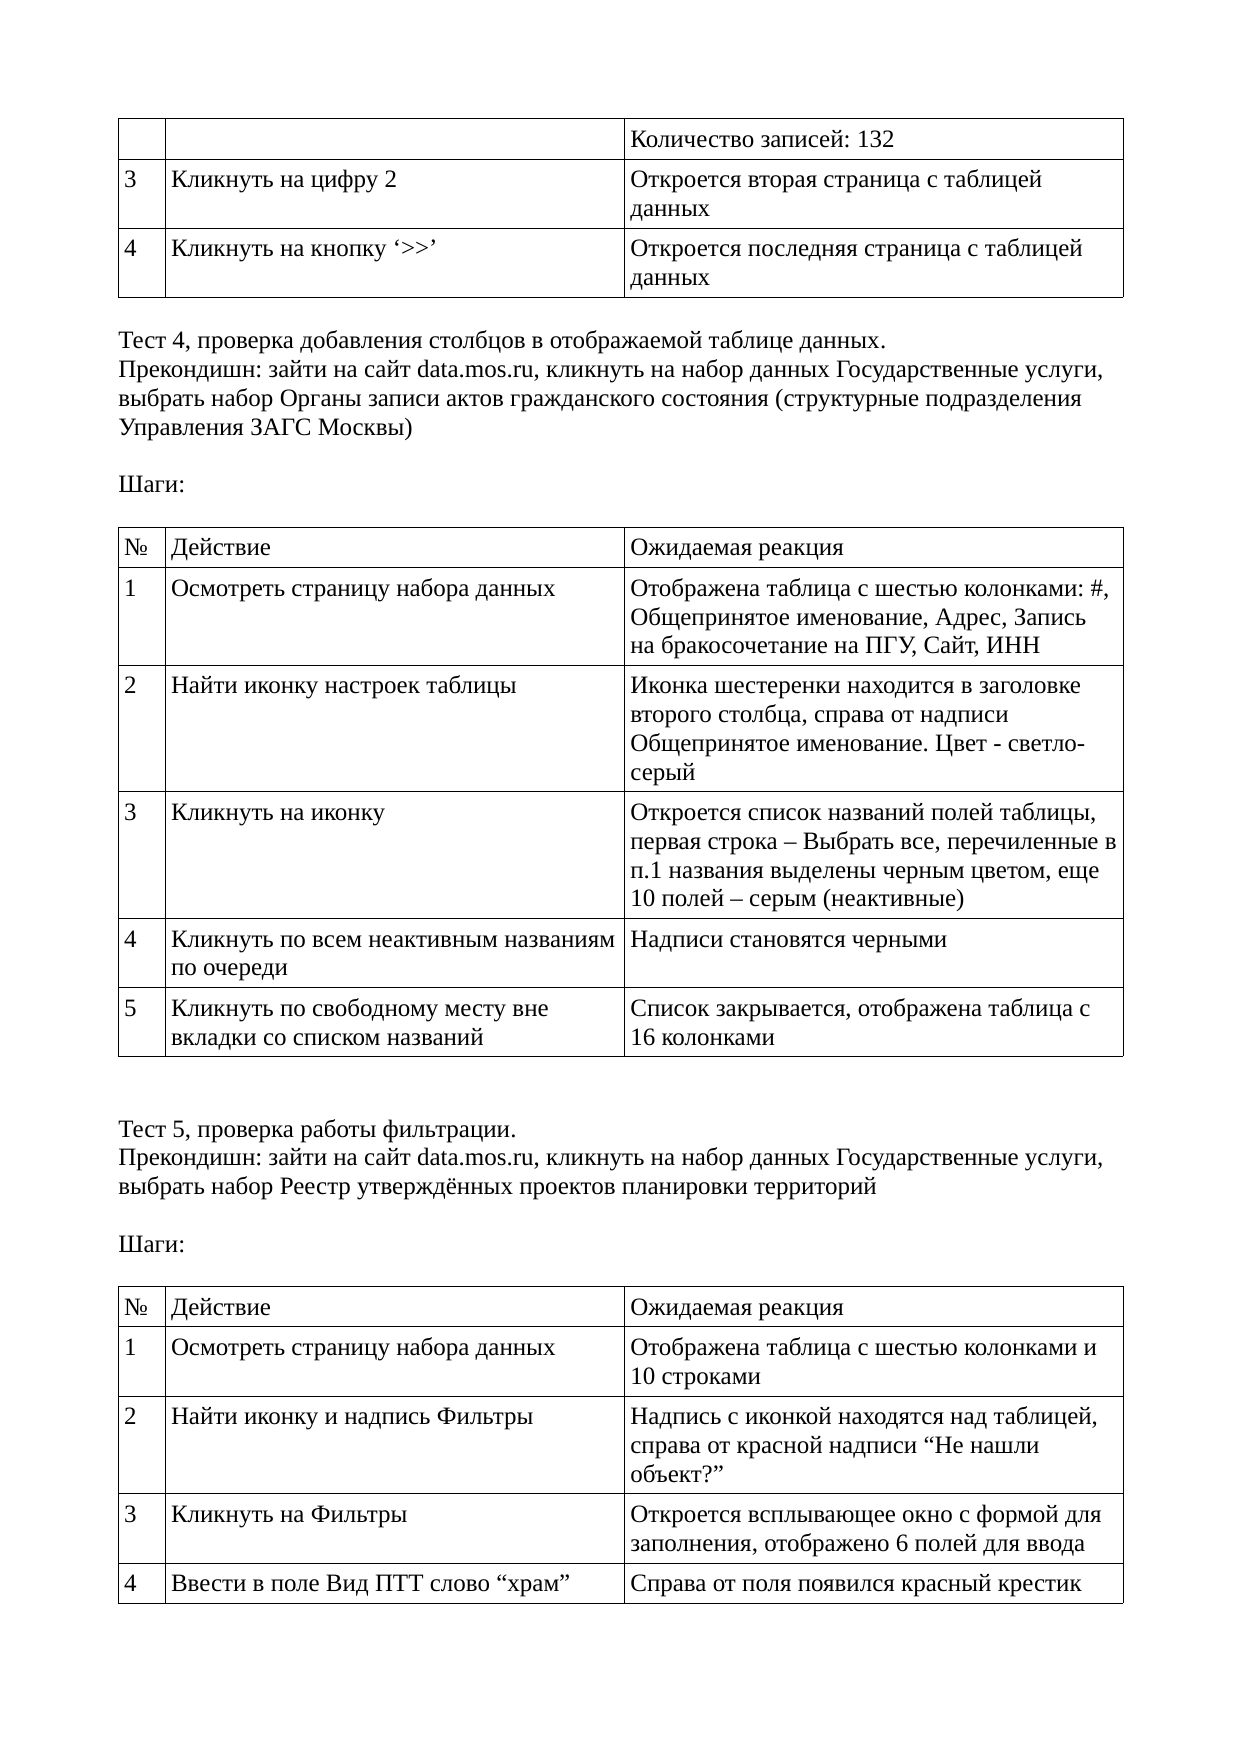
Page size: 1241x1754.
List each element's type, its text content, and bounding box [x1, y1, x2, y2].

text Тест 5, проверка работы фильтрации. [118, 1114, 1122, 1142]
text Прекондишн: зайти на сайт data.mos.ru, кликнуть на набор данных Государственные услуги, выбрать набор Органы записи актов гражданского состояния (структурные подразделения Управления ЗАГС Москвы) [118, 354, 1122, 440]
table_cell Справа от поля появился красный крестик [625, 1564, 1123, 1603]
table_cell Кликнуть по всем неактивным названиям по очереди [166, 919, 624, 987]
text Тест 4, проверка добавления столбцов в отображаемой таблице данных. [118, 325, 1122, 354]
table_header № [119, 528, 165, 567]
table_cell 3 [119, 1494, 165, 1562]
table_cell 3 [119, 792, 165, 918]
table_cell Осмотреть страницу набора данных [166, 568, 624, 665]
table_cell 5 [119, 988, 165, 1056]
table_cell Кликнуть по свободному месту вне вкладки со списком названий [166, 988, 624, 1056]
table_cell Кликнуть на цифру 2 [166, 160, 624, 227]
table_header Действие [166, 1287, 624, 1326]
table_header Ожидаемая реакция [625, 1287, 1123, 1326]
table_cell 4 [119, 919, 165, 987]
text Шаги: [118, 469, 1122, 498]
table_cell Откроется всплывающее окно с формой для заполнения, отображено 6 полей для ввода [625, 1494, 1123, 1562]
table_header № [119, 1287, 165, 1326]
table_cell Откроется список названий полей таблицы, первая строка – Выбрать все, перечиленные в п.1 названия выделены черным цветом, еще 10 полей – серым (неактивные) [625, 792, 1123, 918]
table_cell Кликнуть на кнопку ‘>>’ [166, 229, 624, 297]
table_cell Найти иконку настроек таблицы [166, 666, 624, 791]
table_cell Надписи становятся черными [625, 919, 1123, 987]
table_cell Иконка шестеренки находится в заголовке второго столбца, справа от надписи Общепринятое именование. Цвет - светло-серый [625, 666, 1123, 791]
table_cell Кликнуть на Фильтры [166, 1494, 624, 1562]
table_cell 1 [119, 1327, 165, 1396]
table_header Ожидаемая реакция [625, 528, 1123, 567]
table_cell Ввести в поле Вид ПТТ слово “храм” [166, 1564, 624, 1603]
table_cell [119, 119, 165, 158]
table_cell 3 [119, 160, 165, 227]
table_header Действие [166, 528, 624, 567]
table_cell 4 [119, 229, 165, 297]
table_cell Надпись с иконкой находятся над таблицей, справа от красной надписи “Не нашли объект?” [625, 1397, 1123, 1493]
table_cell Осмотреть страницу набора данных [166, 1327, 624, 1396]
table_cell Откроется последняя страница с таблицей данных [625, 229, 1123, 297]
table_cell 4 [119, 1564, 165, 1603]
table_cell Откроется вторая страница с таблицей данных [625, 160, 1123, 227]
table_cell Найти иконку и надпись Фильтры [166, 1397, 624, 1493]
table_cell 1 [119, 568, 165, 665]
table_cell Кликнуть на иконку [166, 792, 624, 918]
table_cell Количество записей: 132 [625, 119, 1123, 158]
table_cell Список закрывается, отображена таблица с 16 колонками [625, 988, 1123, 1056]
table_cell Отображена таблица с шестью колонками и 10 строками [625, 1327, 1123, 1396]
text Прекондишн: зайти на сайт data.mos.ru, кликнуть на набор данных Государственные услуги, выбрать набор Реестр утверждённых проектов планировки территорий [118, 1142, 1122, 1200]
text Шаги: [118, 1229, 1122, 1257]
table_cell 2 [119, 1397, 165, 1493]
table_cell [166, 119, 624, 158]
table_cell Отображена таблица с шестью колонками: #, Общепринятое именование, Адрес, Запись на бракосочетание на ПГУ, Сайт, ИНН [625, 568, 1123, 665]
table_cell 2 [119, 666, 165, 791]
